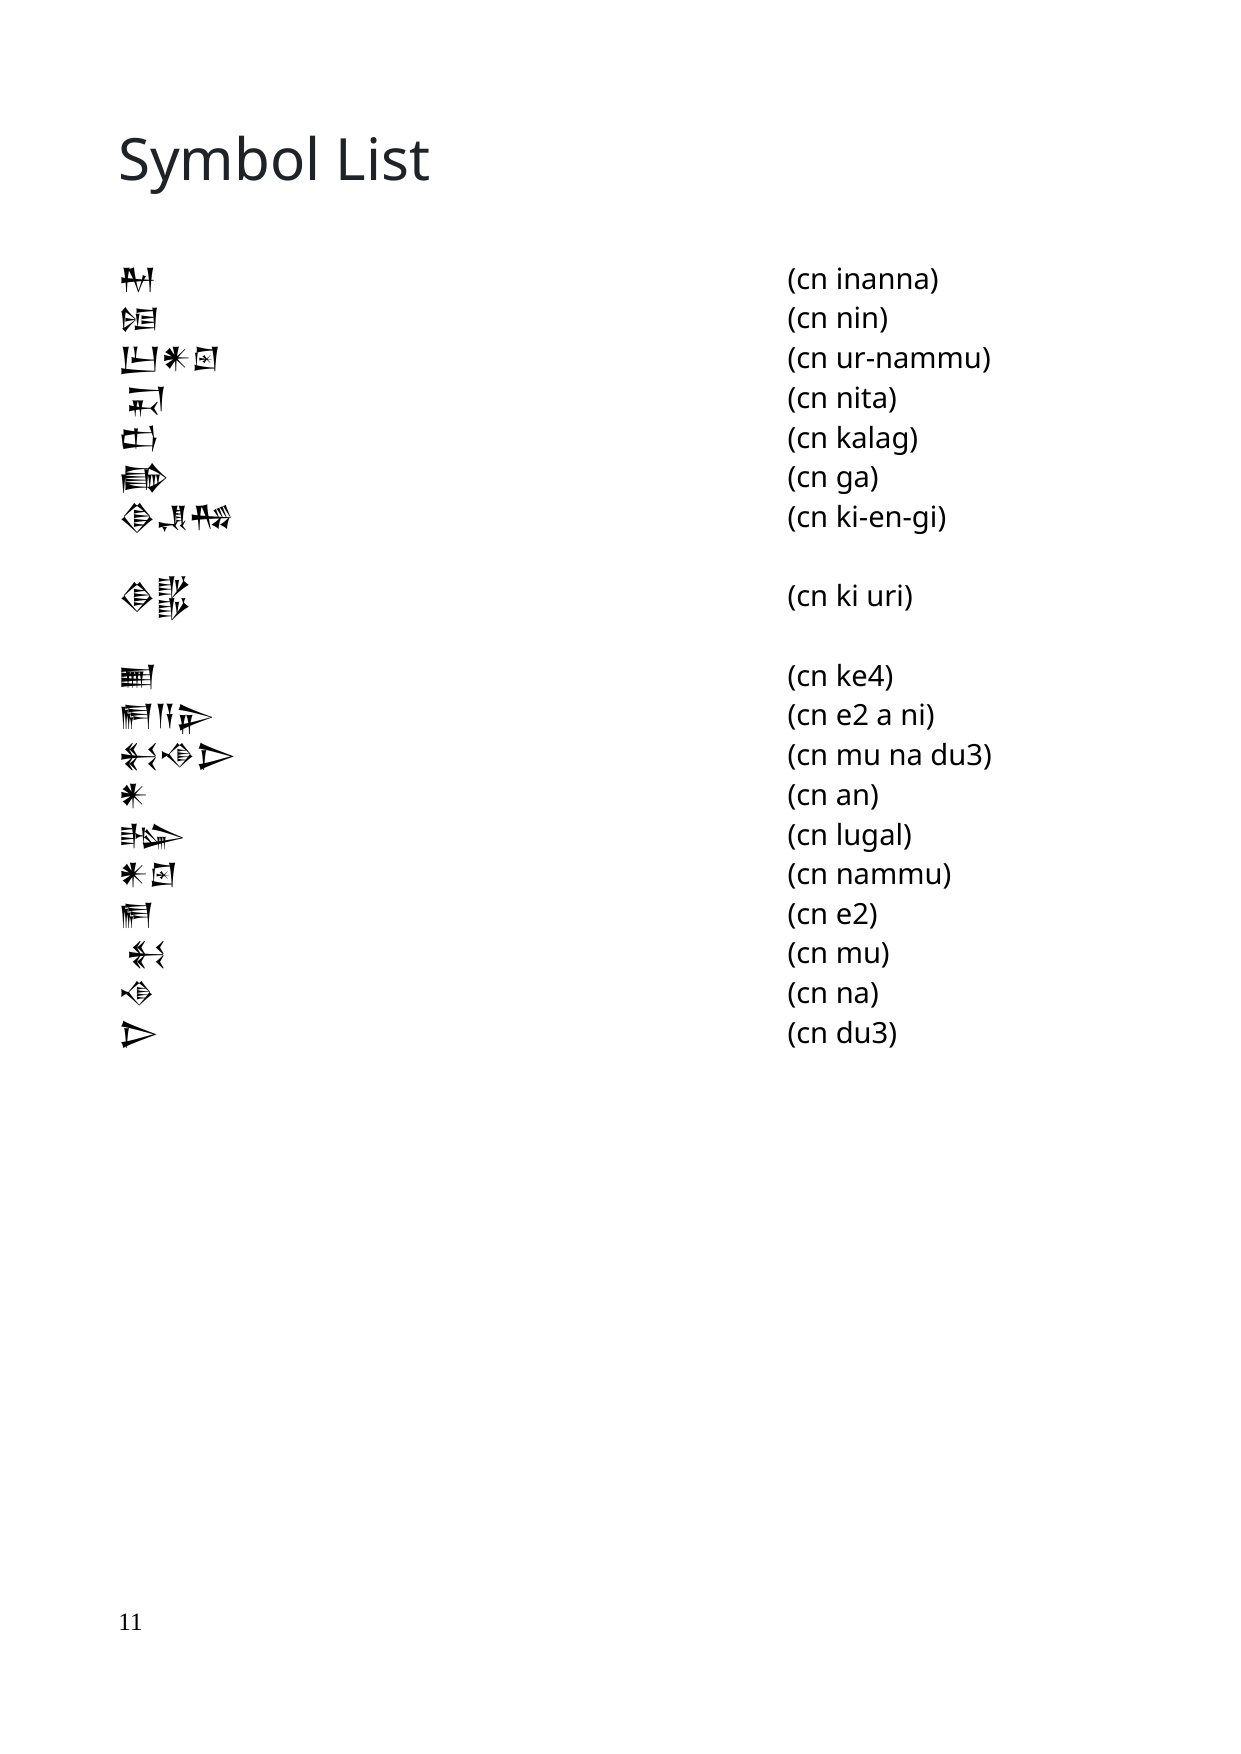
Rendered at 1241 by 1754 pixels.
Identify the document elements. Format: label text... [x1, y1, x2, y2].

table_cell [118, 536, 453, 576]
table_cell [787, 615, 1122, 655]
table_cell 𒈬 [118, 933, 453, 972]
text Symbol List [118, 118, 1122, 198]
table_cell (cn nammu) [787, 854, 1122, 893]
table_cell (cn ga) [787, 457, 1122, 496]
table_cell (cn ur-nammu) [787, 338, 1122, 377]
table_cell 𒍑 [118, 377, 453, 417]
table_cell [453, 774, 787, 814]
table_cell [453, 615, 787, 655]
table_cell 𒈗 [118, 814, 453, 853]
table_cell [453, 377, 787, 417]
table_cell 𒆠𒂗𒄀 [118, 496, 453, 536]
table_cell 𒆠𒌵 [118, 576, 453, 615]
table_cell (cn nita) [787, 377, 1122, 417]
table_cell 𒂵 [118, 457, 453, 496]
table_cell [453, 417, 787, 457]
table_header (cn inanna) [787, 258, 1122, 298]
table_cell (cn ke4) [787, 655, 1122, 695]
table_cell (cn e2 a ni) [787, 695, 1122, 734]
table_cell [118, 615, 453, 655]
table_cell 𒀭𒇉 [118, 854, 453, 893]
table_cell (cn mu na du3) [787, 734, 1122, 774]
table_cell [453, 576, 787, 615]
table_cell [453, 854, 787, 893]
table_cell 𒈬𒈾𒆕 [118, 734, 453, 774]
table_cell 𒎏 [118, 298, 453, 337]
table_cell [453, 655, 787, 695]
table_cell 𒆗 [118, 417, 453, 457]
table_cell 𒀭 [118, 774, 453, 814]
table_cell [453, 298, 787, 337]
table_cell [453, 457, 787, 496]
table_header [453, 258, 787, 298]
table_cell (cn nin) [787, 298, 1122, 337]
table_cell (cn mu) [787, 933, 1122, 972]
table_header 𒈹 [118, 258, 453, 298]
table_cell (cn du3) [787, 1012, 1122, 1052]
table_cell [787, 536, 1122, 576]
table_cell (cn na) [787, 973, 1122, 1012]
table_cell (cn ki uri) [787, 576, 1122, 615]
table_cell (cn kalag) [787, 417, 1122, 457]
table_cell 𒌨𒀭𒇉 [118, 338, 453, 377]
table_cell [453, 933, 787, 972]
table_cell [453, 734, 787, 774]
table_cell [453, 536, 787, 576]
table_cell [453, 814, 787, 853]
table_cell (cn e2) [787, 893, 1122, 933]
table_cell 𒈾 [118, 973, 453, 1012]
table_cell [453, 338, 787, 377]
table_cell 𒂍 [118, 893, 453, 933]
table_cell [453, 1012, 787, 1052]
table_cell 𒆕 [118, 1012, 453, 1052]
table_cell [453, 973, 787, 1012]
table_cell [453, 893, 787, 933]
table_cell [453, 695, 787, 734]
table_cell (cn lugal) [787, 814, 1122, 853]
table_cell (cn ki-en-gi) [787, 496, 1122, 536]
table_cell 𒂍𒀀𒉌 [118, 695, 453, 734]
table_cell [453, 496, 787, 536]
table_cell 𒆤 [118, 655, 453, 695]
table_cell (cn an) [787, 774, 1122, 814]
